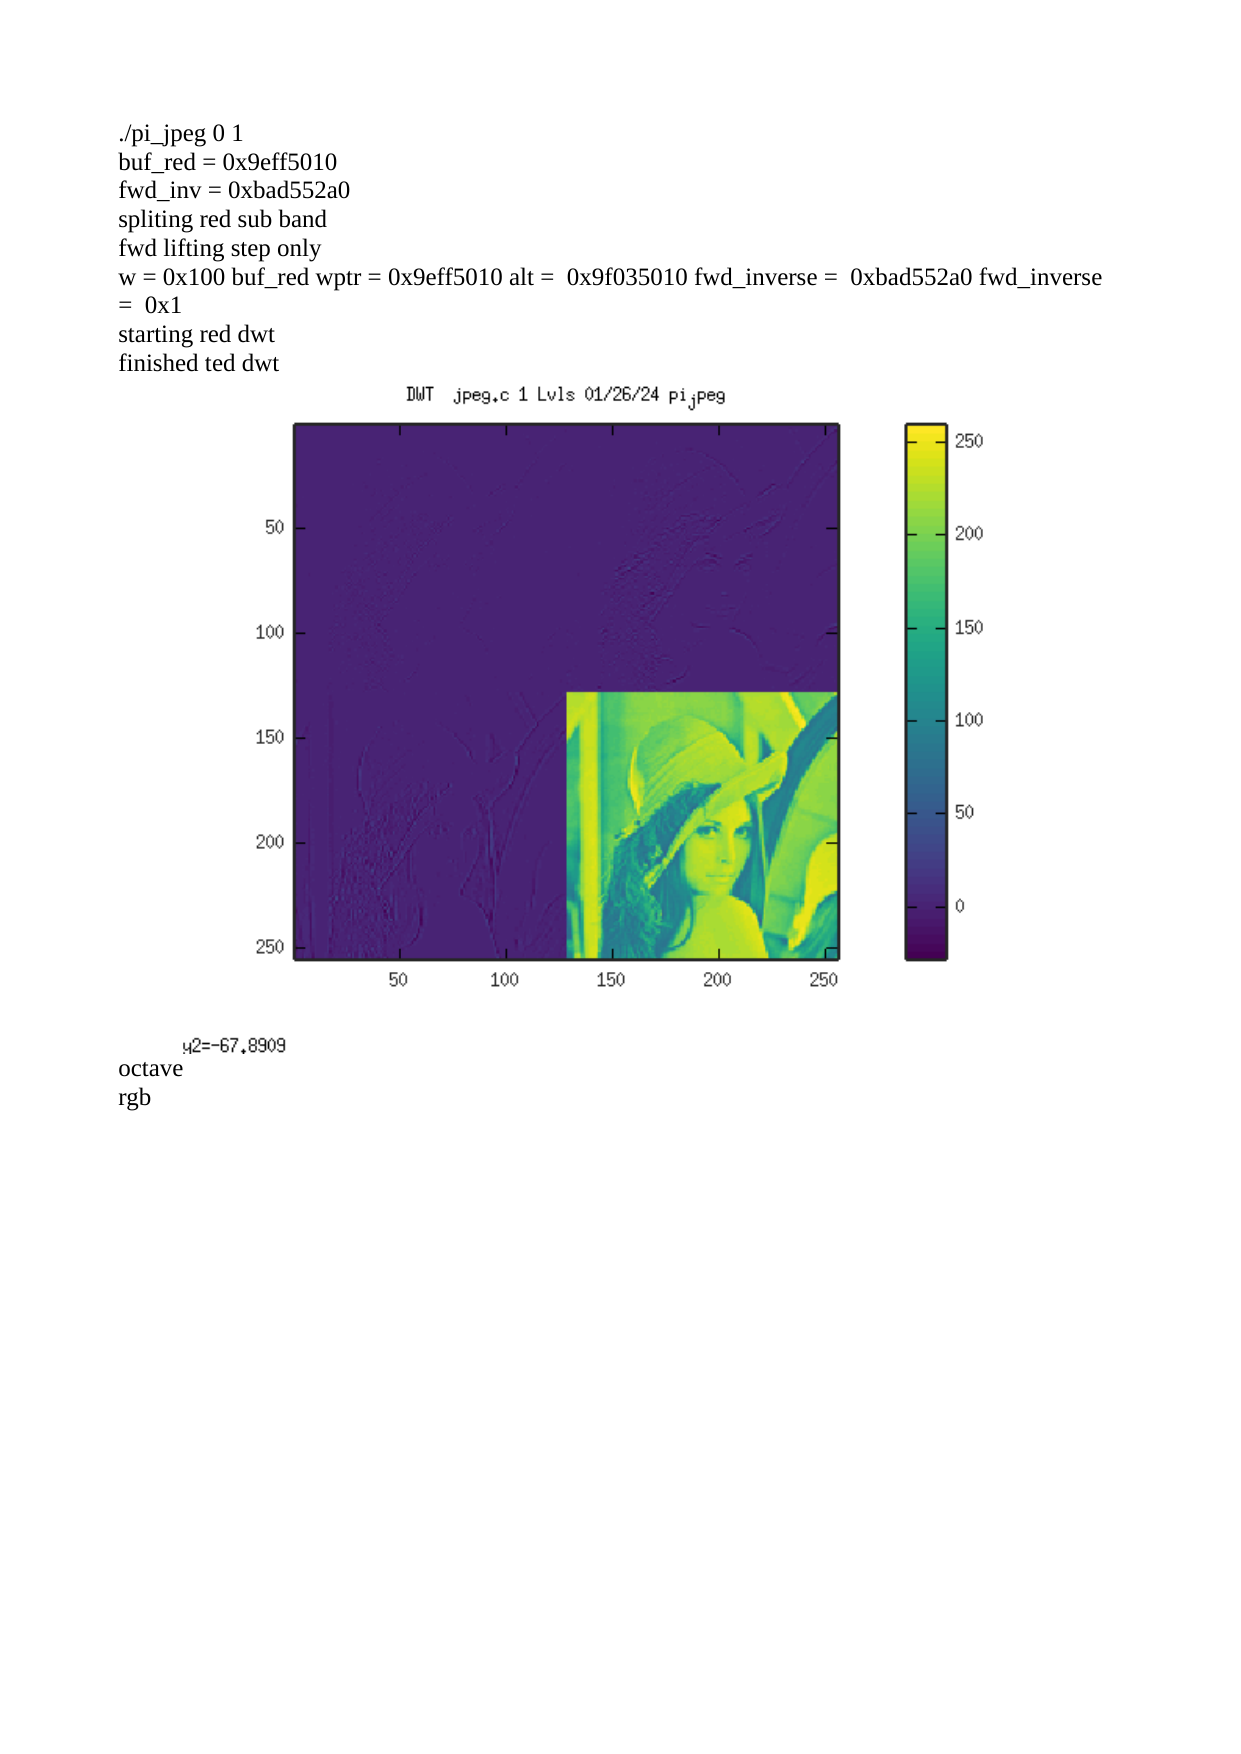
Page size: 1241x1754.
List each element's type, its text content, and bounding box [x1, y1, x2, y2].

text starting red dwt [118, 319, 1122, 348]
text ./pi_jpeg 0 1 [118, 118, 1122, 147]
text fwd_inv = 0xbad552a0 [118, 176, 1122, 204]
picture [182, 376, 1058, 1054]
text octave [118, 377, 1122, 1082]
text rgb [118, 1082, 1122, 1111]
text buf_red = 0x9eff5010 [118, 147, 1122, 176]
text fwd lifting step only [118, 233, 1122, 262]
text w = 0x100 buf_red wptr = 0x9eff5010 alt = 0x9f035010 fwd_inverse = 0xbad552a0 fwd_inverse = 0x1 [118, 262, 1122, 319]
text spliting red sub band [118, 204, 1122, 233]
text finished ted dwt [118, 348, 1122, 377]
